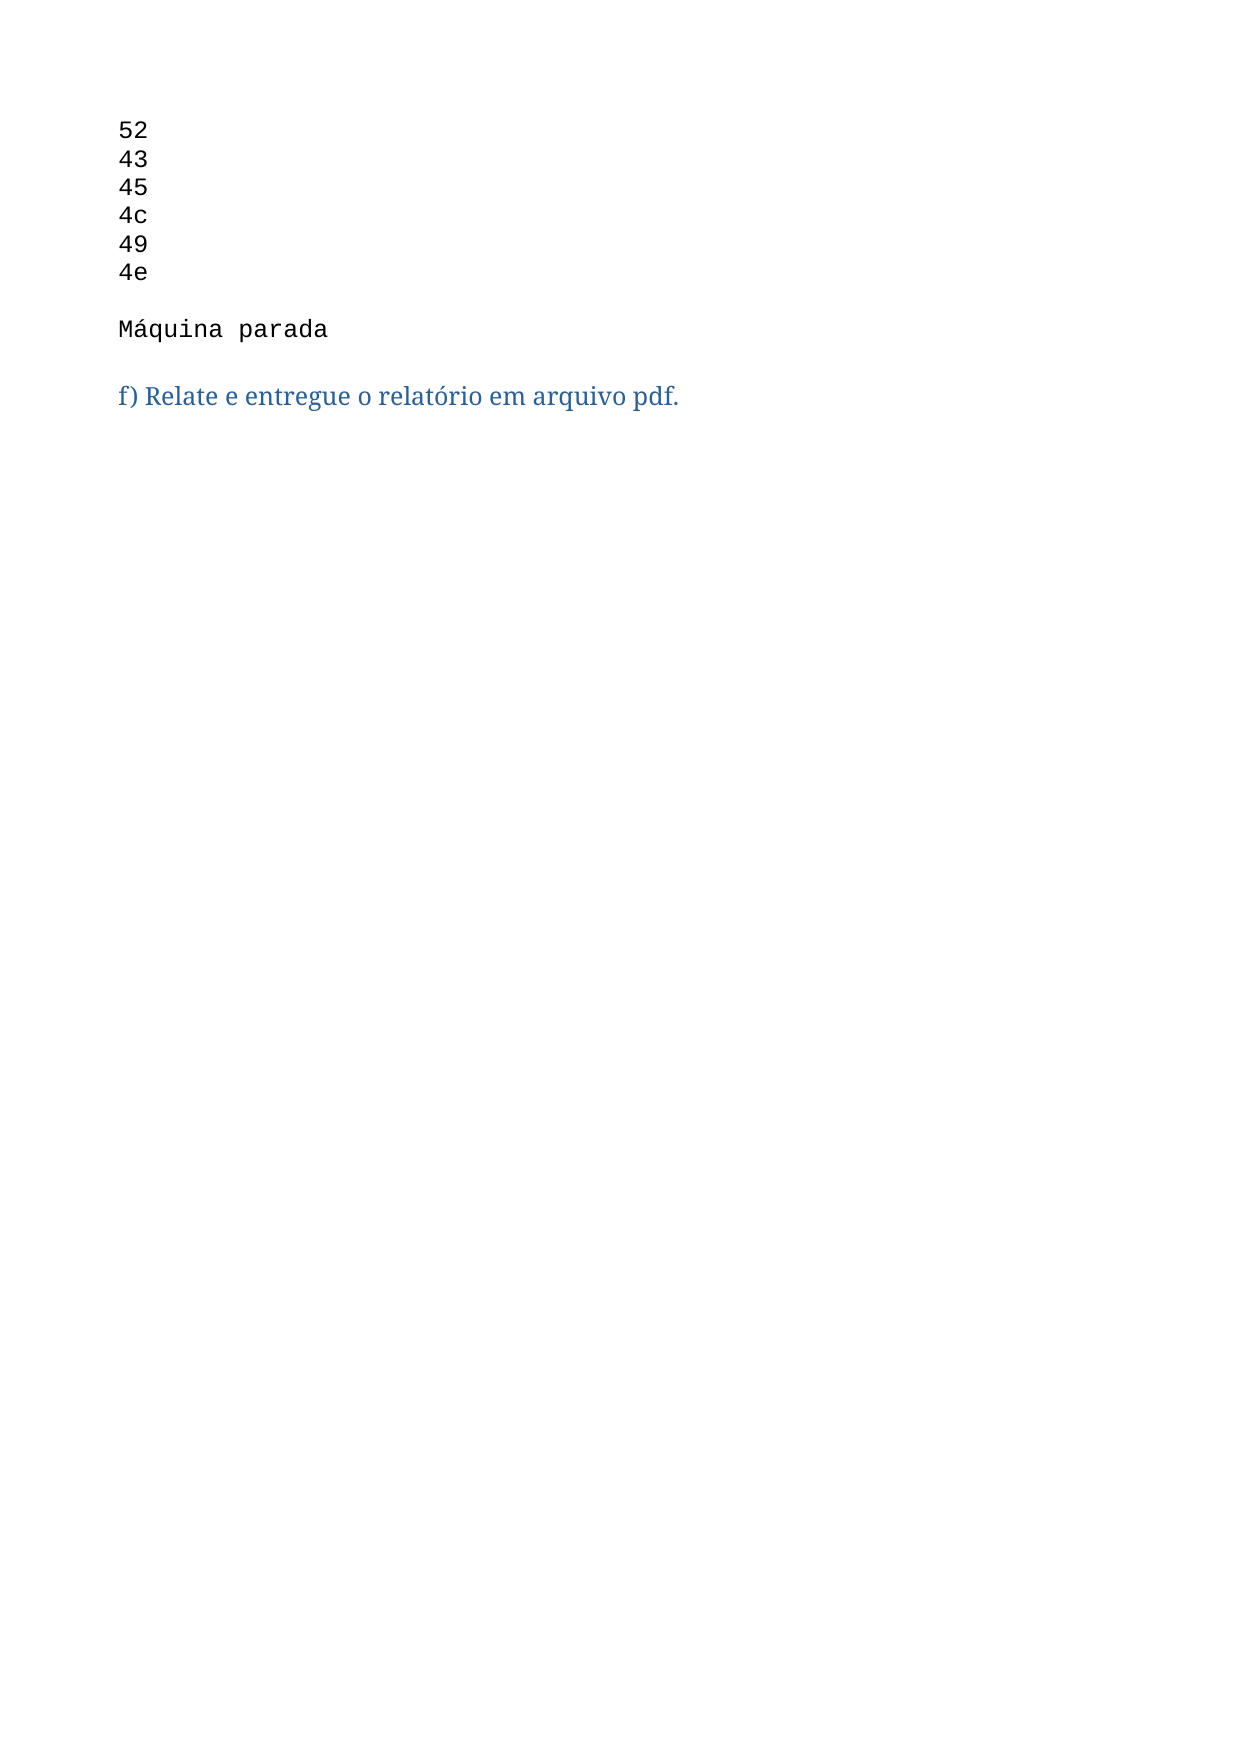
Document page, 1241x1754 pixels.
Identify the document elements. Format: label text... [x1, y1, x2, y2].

text 45 [118, 175, 1122, 203]
text 52 [118, 118, 1122, 146]
text 4e [118, 260, 1122, 288]
text Máquina parada [118, 316, 1122, 345]
text 4c [118, 203, 1122, 231]
text 49 [118, 231, 1122, 260]
text 43 [118, 146, 1122, 175]
text f) Relate e entregue o relatório em arquivo pdf. [118, 379, 1122, 413]
